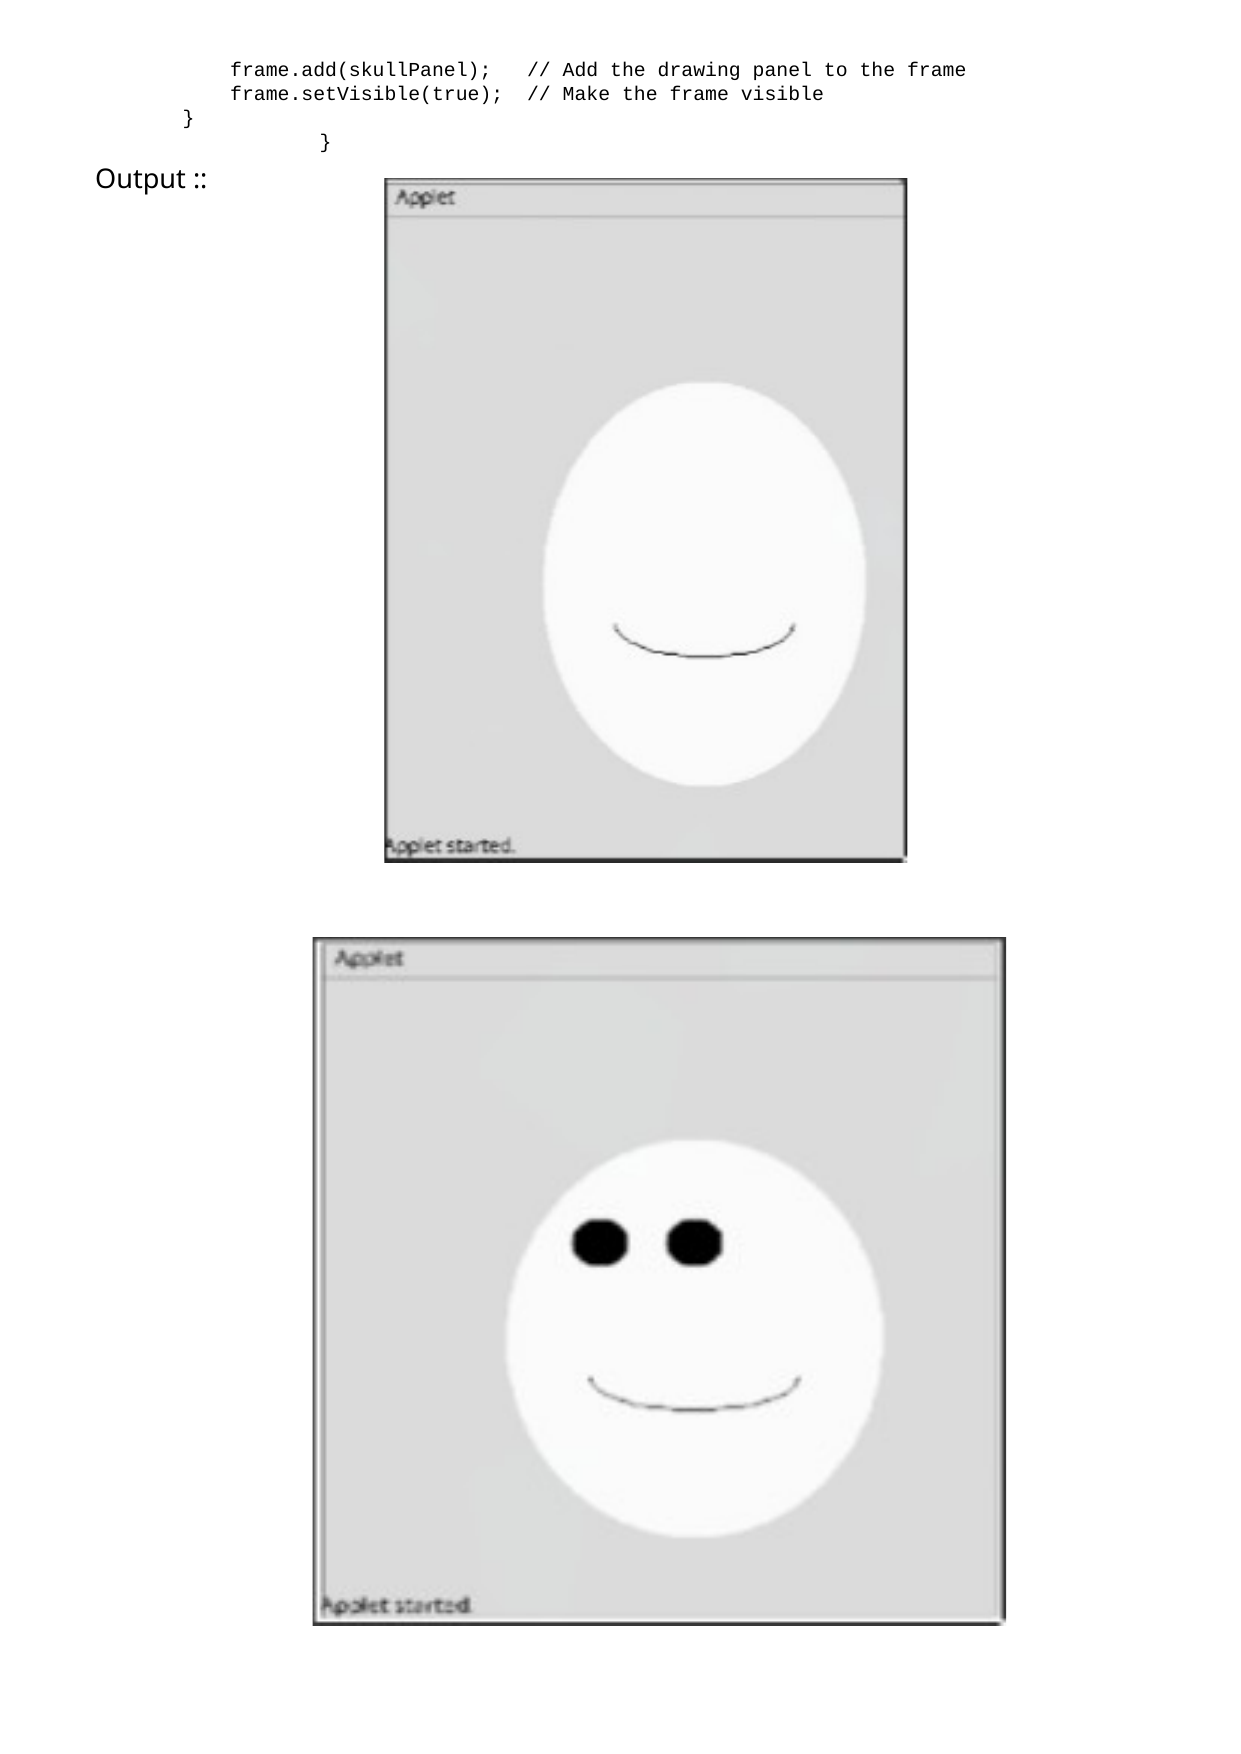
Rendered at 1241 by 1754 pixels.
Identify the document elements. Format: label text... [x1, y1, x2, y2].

text frame.add(skullPanel); // Add the drawing panel to the frame [135, 60, 1180, 82]
text frame.setVisible(true); // Make the frame visible [135, 84, 1180, 107]
text } [135, 132, 1180, 155]
list Output :: [92, 160, 211, 197]
picture [312, 937, 1007, 1626]
text } [135, 108, 1180, 131]
picture [384, 178, 908, 863]
